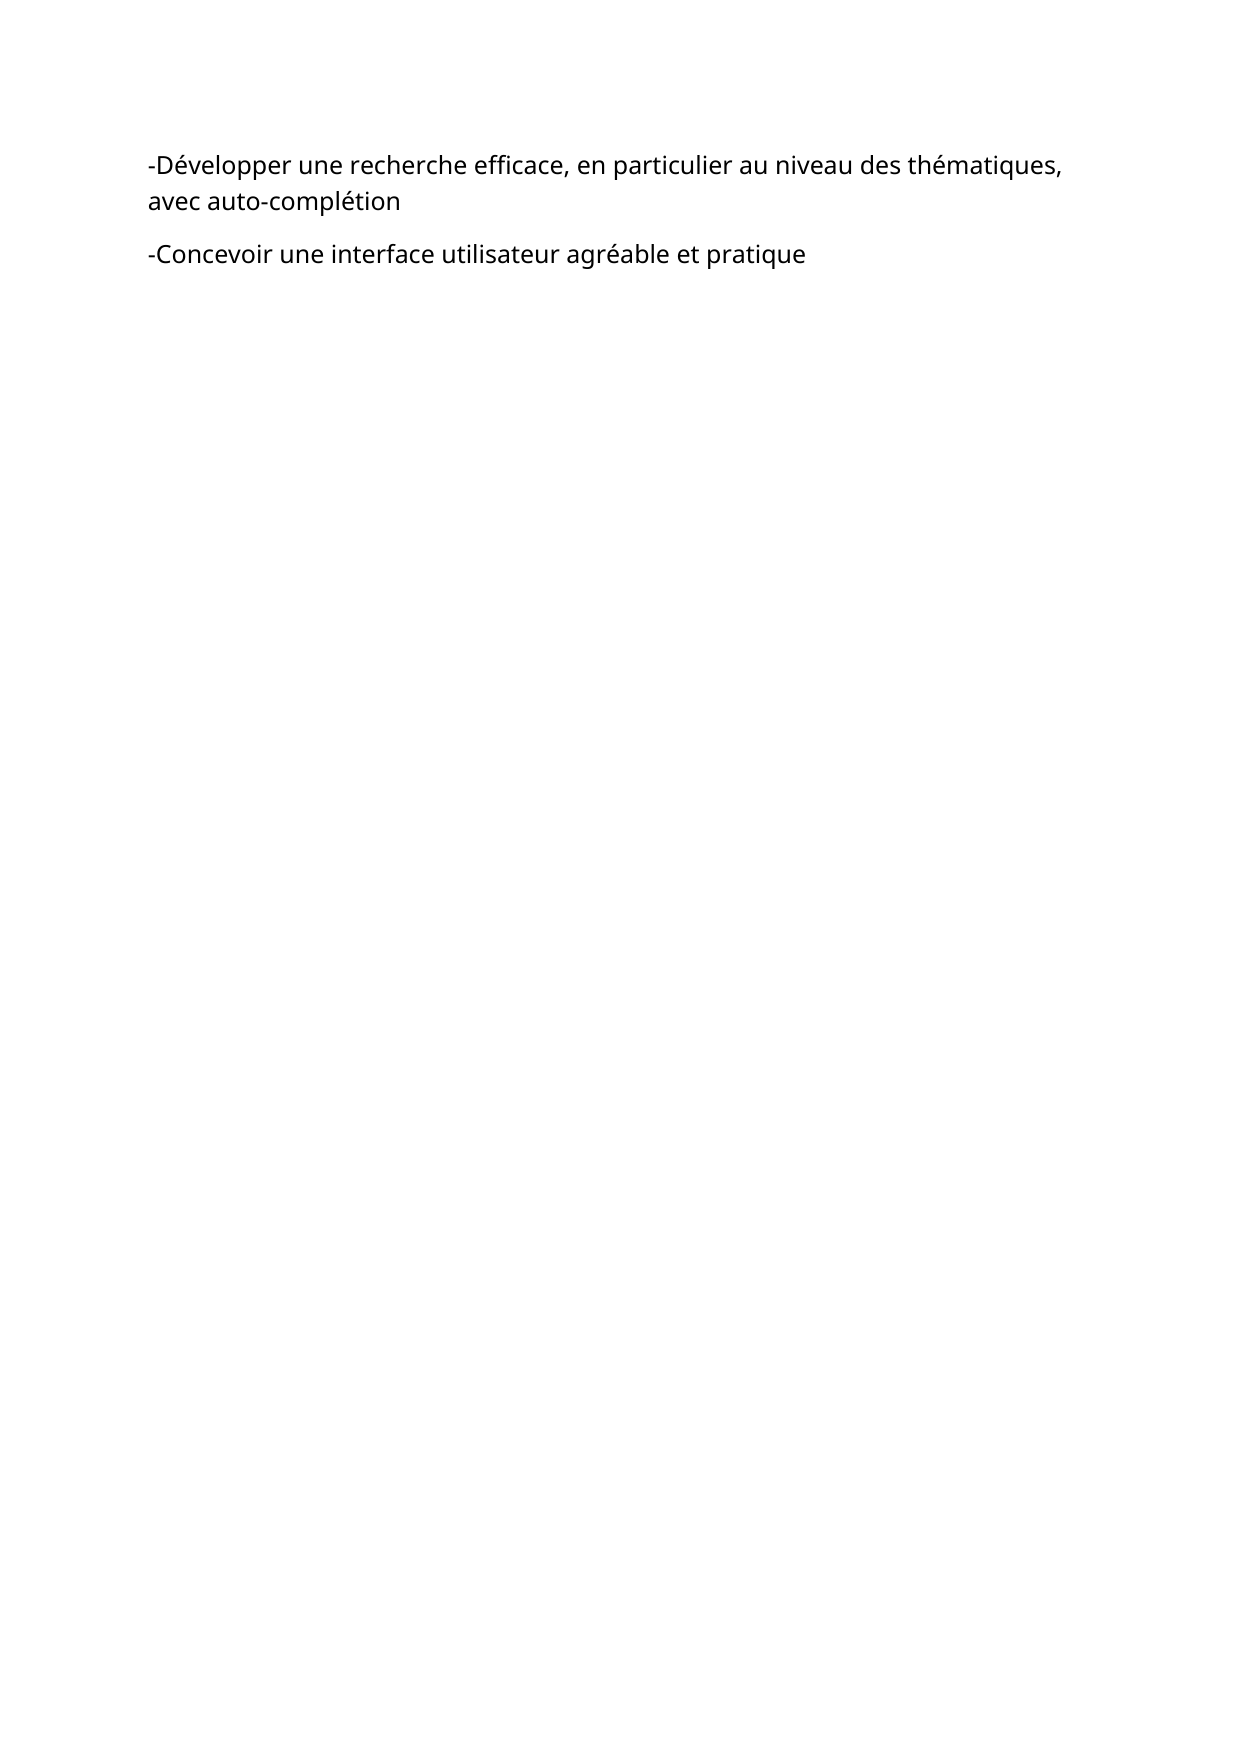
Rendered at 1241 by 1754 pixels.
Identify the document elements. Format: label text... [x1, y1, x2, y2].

text -Développer une recherche efficace, en particulier au niveau des thématiques, avec auto-complétion [148, 148, 1093, 218]
text -Concevoir une interface utilisateur agréable et pratique [148, 237, 1093, 271]
